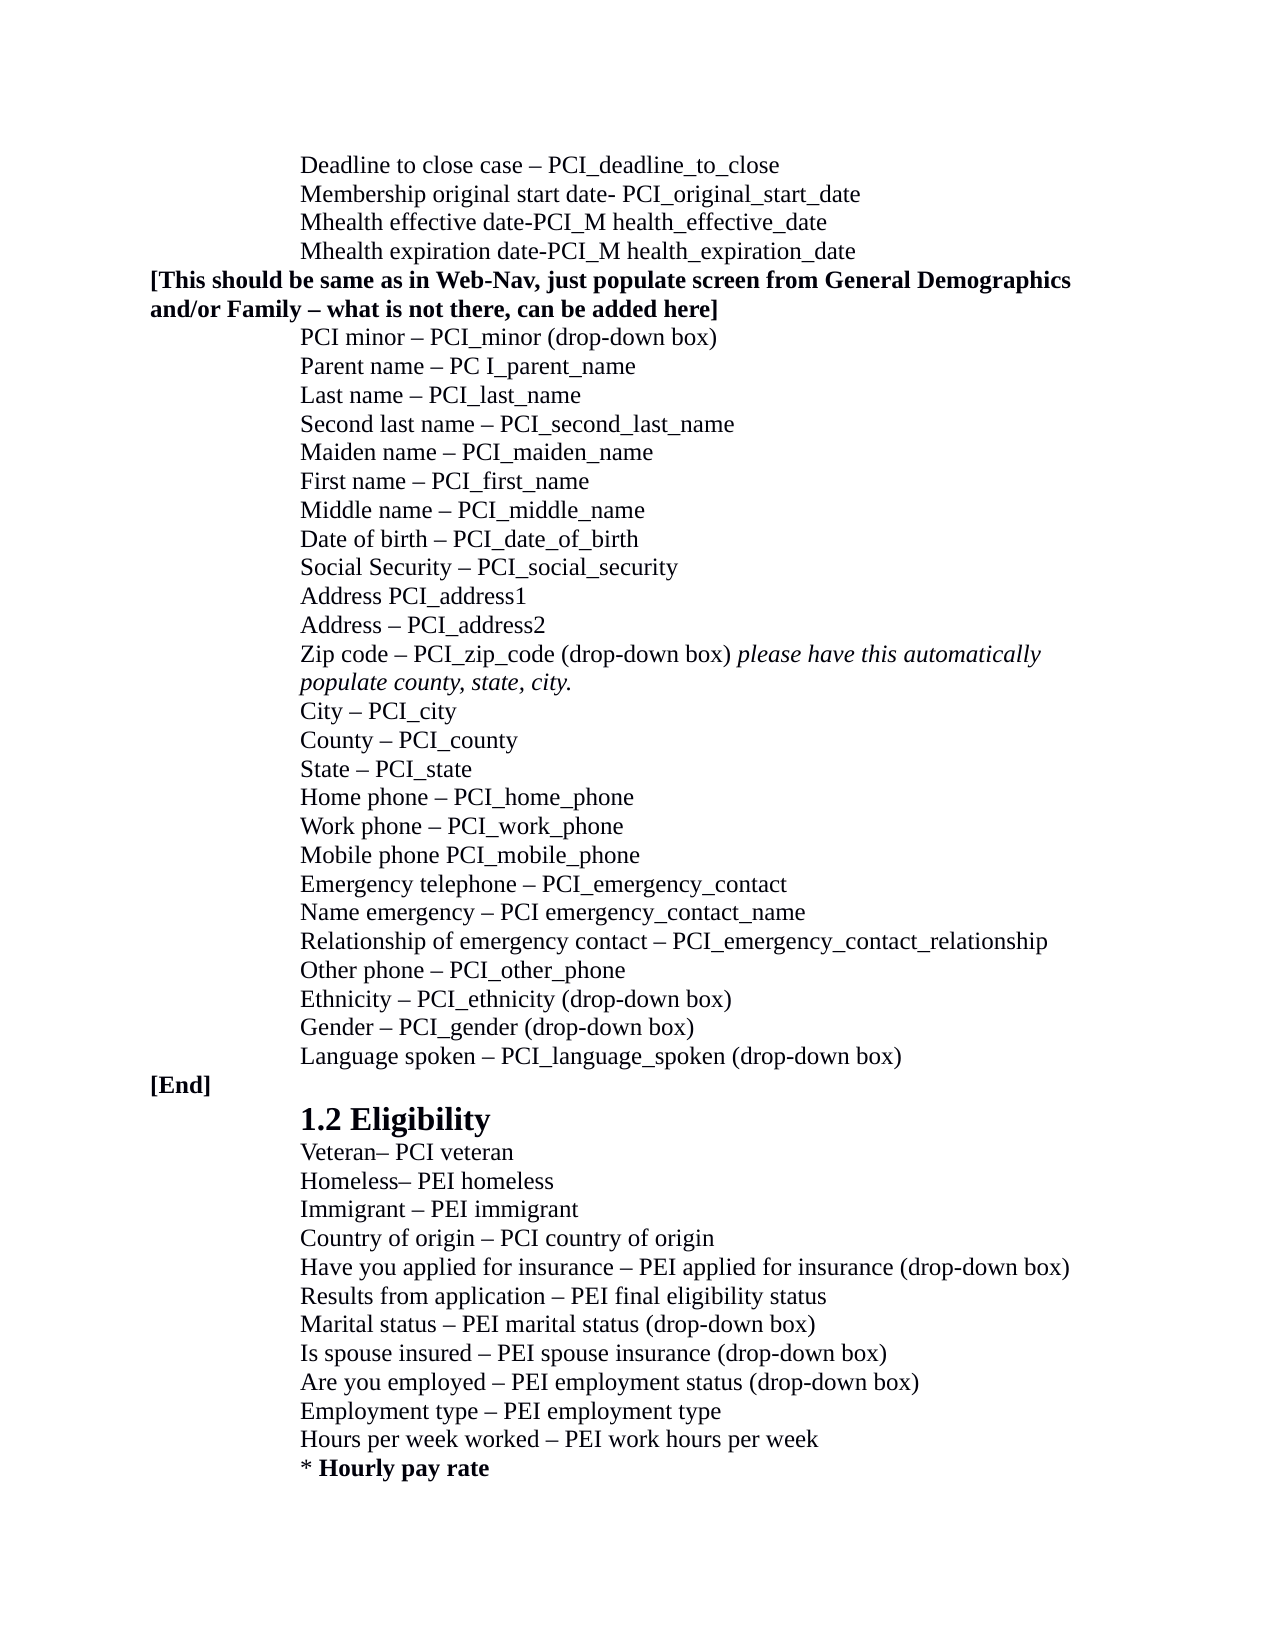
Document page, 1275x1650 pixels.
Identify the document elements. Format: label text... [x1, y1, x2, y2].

text Home phone – PCI_home_phone [300, 782, 1125, 811]
text Address PCI_address1 [300, 581, 1125, 610]
text Middle name – PCI_middle_name [300, 495, 1125, 524]
text Mhealth effective date-PCI_M health_effective_date [300, 207, 1125, 236]
text 1.2 Eligibility [300, 1099, 1125, 1137]
text Date of birth – PCI_date_of_birth [300, 524, 1125, 552]
text Are you employed – PEI employment status (drop-down box) [300, 1367, 1125, 1396]
text [This should be same as in Web-Nav, just populate screen from General Demographics and/or Family – what is not there, can be added here] [150, 265, 1125, 322]
text Have you applied for insurance – PEI applied for insurance (drop-down box) [300, 1252, 1125, 1281]
text Work phone – PCI_work_phone [300, 811, 1125, 840]
text Mhealth expiration date-PCI_M health_expiration_date [300, 236, 1125, 265]
text Other phone – PCI_other_phone [300, 955, 1125, 984]
text City – PCI_city [300, 696, 1125, 725]
text Ethnicity – PCI_ethnicity (drop-down box) [300, 984, 1125, 1012]
text Membership original start date- PCI_original_start_date [300, 179, 1125, 207]
text Maiden name – PCI_maiden_name [300, 437, 1125, 466]
text Homeless– PEI homeless [300, 1166, 1125, 1194]
text Gender – PCI_gender (drop-down box) [300, 1012, 1125, 1041]
text Is spouse insured – PEI spouse insurance (drop-down box) [300, 1338, 1125, 1367]
text Parent name – PC I_parent_name [300, 351, 1125, 380]
text [End] [150, 1070, 1125, 1099]
text Address – PCI_address2 [300, 610, 1125, 639]
text Country of origin – PCI country of origin [300, 1223, 1125, 1252]
text Last name – PCI_last_name [300, 380, 1125, 409]
text Marital status – PEI marital status (drop-down box) [300, 1309, 1125, 1338]
text Veteran– PCI veteran [300, 1137, 1125, 1166]
text Immigrant – PEI immigrant [300, 1194, 1125, 1223]
text Relationship of emergency contact – PCI_emergency_contact_relationship [300, 926, 1125, 955]
text Emergency telephone – PCI_emergency_contact [300, 869, 1125, 897]
text * Hourly pay rate [300, 1453, 1125, 1482]
text State – PCI_state [300, 754, 1125, 782]
text Language spoken – PCI_language_spoken (drop-down box) [300, 1041, 1125, 1070]
text Social Security – PCI_social_security [300, 552, 1125, 581]
text Employment type – PEI employment type [300, 1396, 1125, 1424]
text County – PCI_county [300, 725, 1125, 754]
text Hours per week worked – PEI work hours per week [300, 1424, 1125, 1453]
text Deadline to close case – PCI_deadline_to_close [300, 150, 1125, 179]
text First name – PCI_first_name [300, 466, 1125, 495]
text Results from application – PEI final eligibility status [300, 1281, 1125, 1309]
text Name emergency – PCI emergency_contact_name [300, 897, 1125, 926]
text Zip code – PCI_zip_code (drop-down box) please have this automatically populate county, state, city. [300, 639, 1125, 696]
text Mobile phone PCI_mobile_phone [300, 840, 1125, 869]
text PCI minor – PCI_minor (drop-down box) [300, 322, 1125, 351]
text Second last name – PCI_second_last_name [300, 409, 1125, 437]
